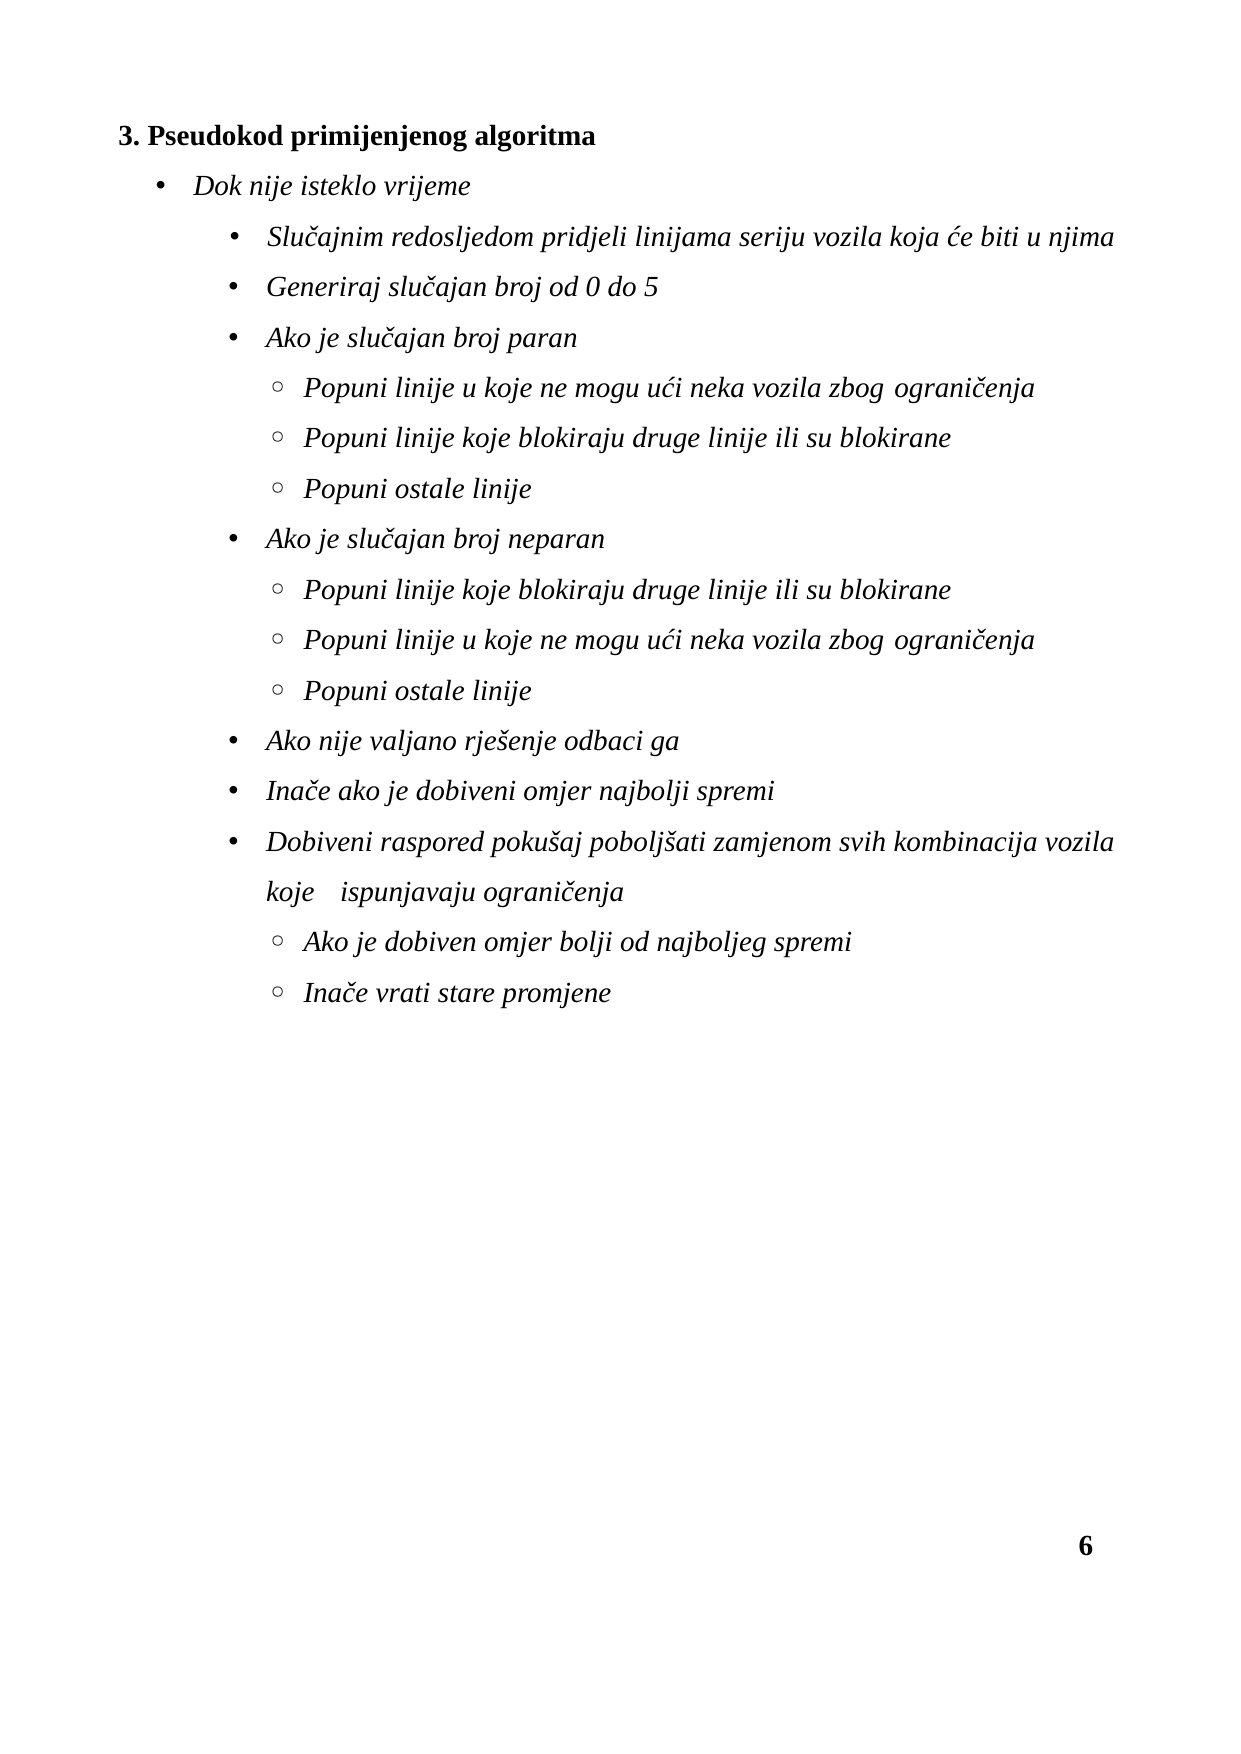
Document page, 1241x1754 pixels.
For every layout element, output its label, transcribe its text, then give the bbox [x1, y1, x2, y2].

list Dobiveni raspored pokušaj poboljšati zamjenom svih kombinacija vozila koje ispunjavaju ograničenja [228, 824, 1122, 908]
list Ako je slučajan broj neparan [228, 521, 1122, 555]
list Ako je slučajan broj paran [228, 320, 1122, 353]
text 3. Pseudokod primijenjenog algoritma [118, 118, 1122, 152]
list Generiraj slučajan broj od 0 do 5 [228, 269, 1122, 303]
list Popuni ostale linije [266, 471, 1122, 504]
list Ako nije valjano rješenje odbaci ga [228, 723, 1122, 757]
list Ako je dobiven omjer bolji od najboljeg spremi [266, 924, 1122, 958]
list Popuni linije u koje ne mogu ući neka vozila zbog ograničenja [266, 622, 1122, 656]
list Popuni linije koje blokiraju druge linije ili su blokirane [266, 421, 1122, 454]
list Popuni linije u koje ne mogu ući neka vozila zbog ograničenja [266, 370, 1122, 404]
list Inače ako je dobiveni omjer najbolji spremi [228, 773, 1122, 807]
list Dok nije isteklo vrijeme [156, 168, 1122, 202]
list Popuni linije koje blokiraju druge linije ili su blokirane [266, 572, 1122, 605]
list Popuni ostale linije [266, 673, 1122, 706]
list Slučajnim redosljedom pridjeli linijama seriju vozila koja će biti u njima [229, 219, 1122, 252]
list Inače vrati stare promjene [266, 975, 1122, 1009]
text 6 [118, 1528, 1122, 1562]
